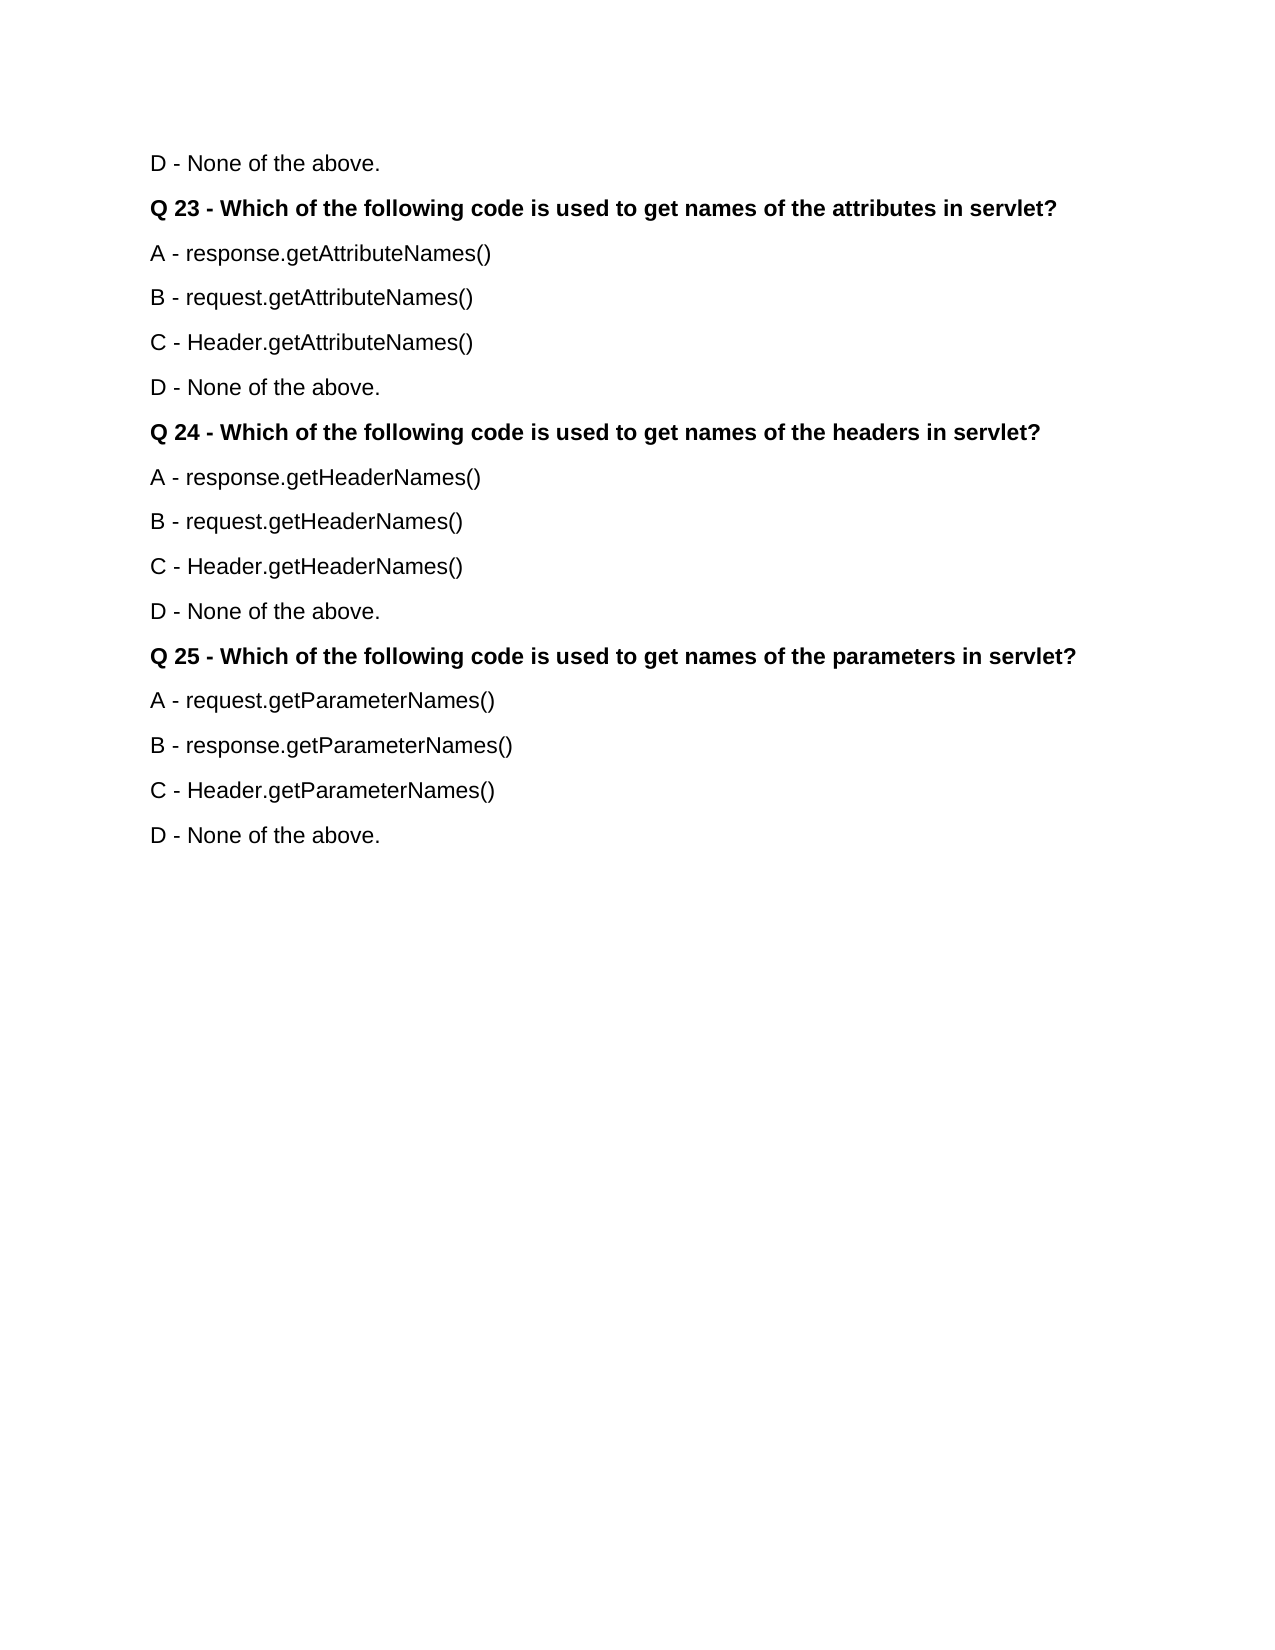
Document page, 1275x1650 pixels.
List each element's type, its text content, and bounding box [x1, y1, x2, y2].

text A - request.getParameterNames() [150, 687, 1125, 714]
text D - None of the above. [150, 150, 1125, 176]
text D - None of the above. [150, 374, 1125, 400]
text Q 23 - Which of the following code is used to get names of the attributes in servlet? [150, 195, 1125, 221]
text D - None of the above. [150, 822, 1125, 848]
text B - request.getHeaderNames() [150, 508, 1125, 535]
text D - None of the above. [150, 598, 1125, 624]
text A - response.getAttributeNames() [150, 239, 1125, 266]
text B - request.getAttributeNames() [150, 284, 1125, 311]
text C - Header.getParameterNames() [150, 777, 1125, 803]
text Q 24 - Which of the following code is used to get names of the headers in servlet? [150, 419, 1125, 445]
text A - response.getHeaderNames() [150, 463, 1125, 490]
text C - Header.getAttributeNames() [150, 329, 1125, 356]
text B - response.getParameterNames() [150, 732, 1125, 759]
text C - Header.getHeaderNames() [150, 553, 1125, 579]
text Q 25 - Which of the following code is used to get names of the parameters in servlet? [150, 643, 1125, 669]
